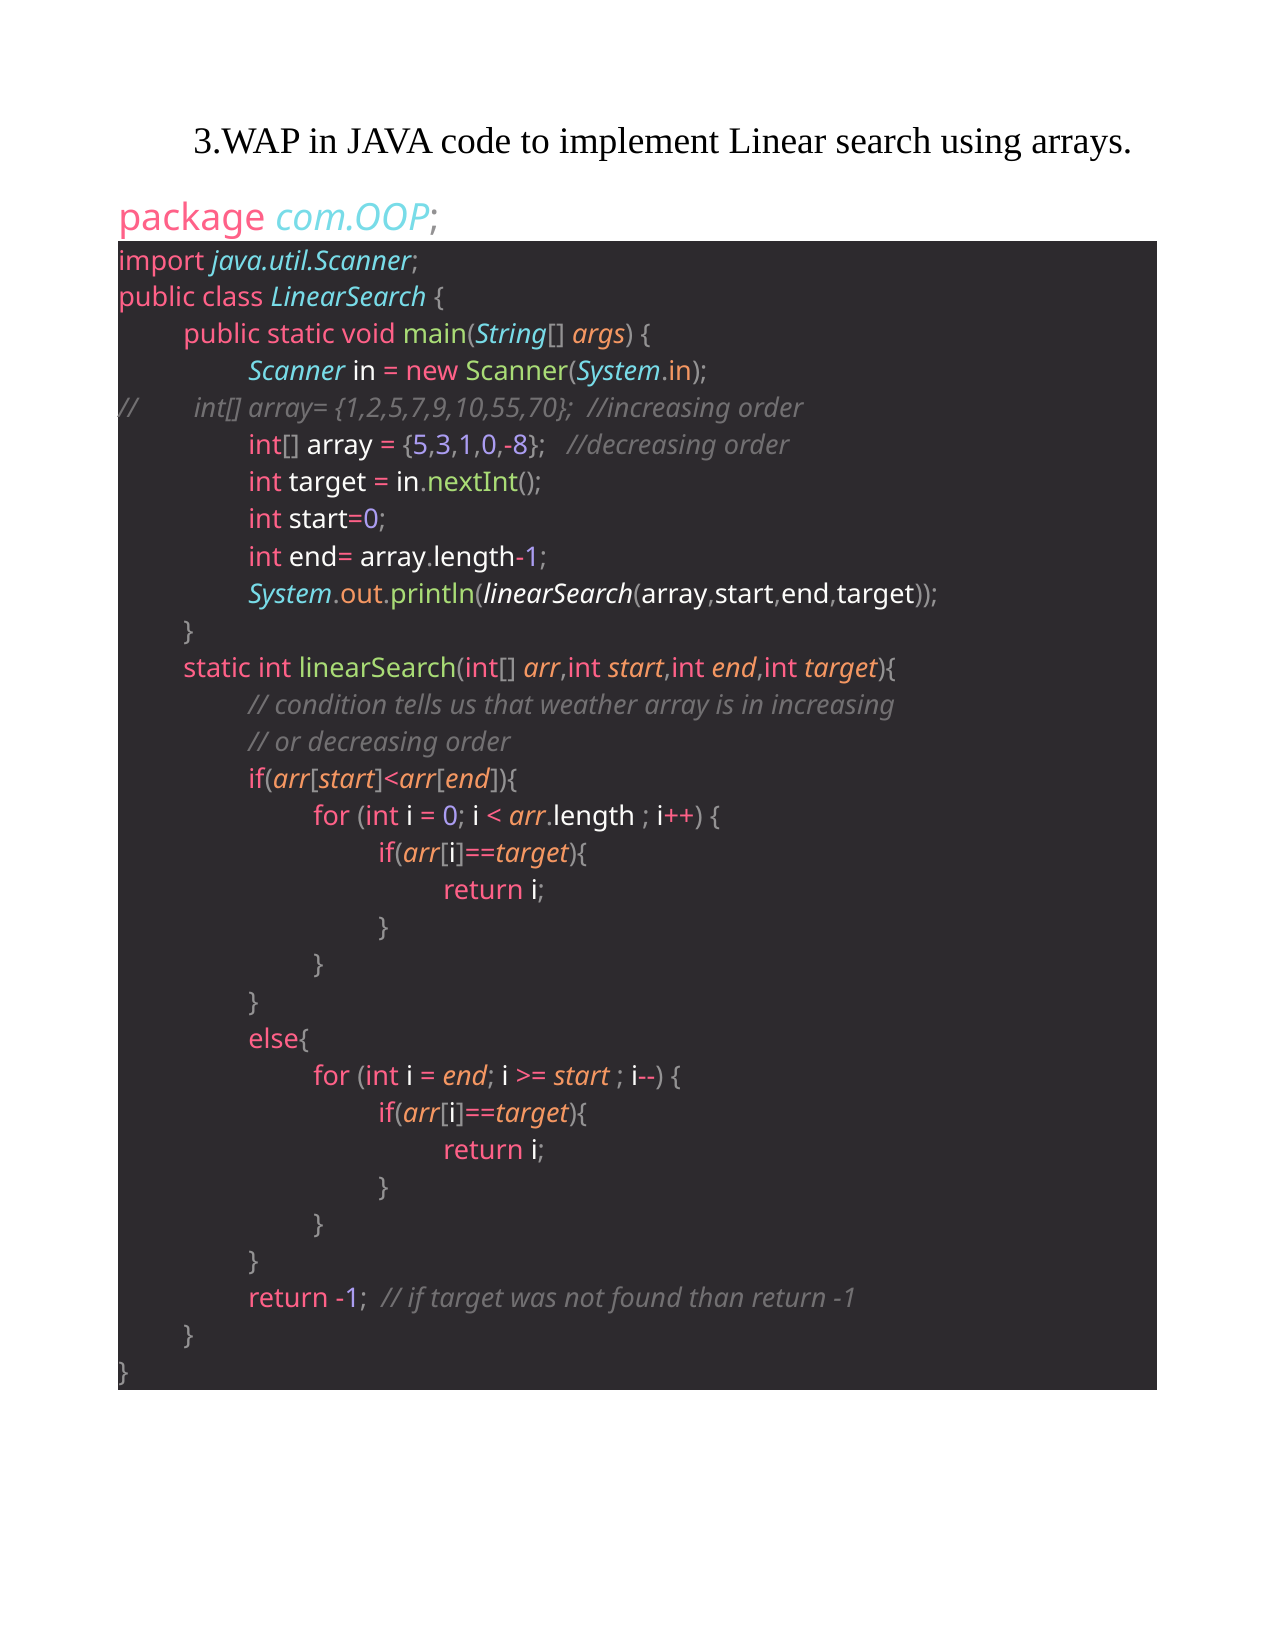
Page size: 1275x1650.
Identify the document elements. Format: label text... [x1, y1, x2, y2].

text static int linearSearch(int[] arr,int start,int end,int target){ [118, 648, 1157, 685]
text } [118, 982, 1157, 1019]
text return i; [118, 871, 1157, 908]
text // condition tells us that weather array is in increasing [118, 685, 1157, 722]
text } [118, 1204, 1157, 1242]
text for (int i = 0; i < arr.length ; i++) { [118, 797, 1157, 834]
text } [118, 1167, 1157, 1204]
text return i; [118, 1130, 1157, 1167]
text } [118, 611, 1157, 648]
text } [118, 945, 1157, 982]
text package com.OOP; [118, 190, 1157, 241]
text // or decreasing order [118, 722, 1157, 759]
text if(arr[start]<arr[end]){ [118, 759, 1157, 797]
text else{ [118, 1019, 1157, 1056]
text if(arr[i]==target){ [118, 834, 1157, 871]
text } [118, 908, 1157, 945]
text // int[] array= {1,2,5,7,9,10,55,70}; //increasing order [118, 389, 1157, 426]
text import java.util.Scanner; [118, 241, 1157, 278]
text int[] array = {5,3,1,0,-8}; //decreasing order [118, 426, 1157, 463]
text if(arr[i]==target){ [118, 1093, 1157, 1130]
text System.out.println(linearSearch(array,start,end,target)); [118, 574, 1157, 611]
text int target = in.nextInt(); [118, 463, 1157, 500]
text Scanner in = new Scanner(System.in); [118, 352, 1157, 389]
text int end= array.length-1; [118, 537, 1157, 574]
text } [118, 1353, 1157, 1390]
text public static void main(String[] args) { [118, 315, 1157, 352]
text int start=0; [118, 500, 1157, 537]
text } [118, 1242, 1157, 1279]
text return -1; // if target was not found than return -1 [118, 1279, 1157, 1316]
list 3.WAP in JAVA code to implement Linear search using arrays. [156, 118, 1157, 161]
text } [118, 1316, 1157, 1353]
text for (int i = end; i >= start ; i--) { [118, 1056, 1157, 1093]
text public class LinearSearch { [118, 278, 1157, 315]
